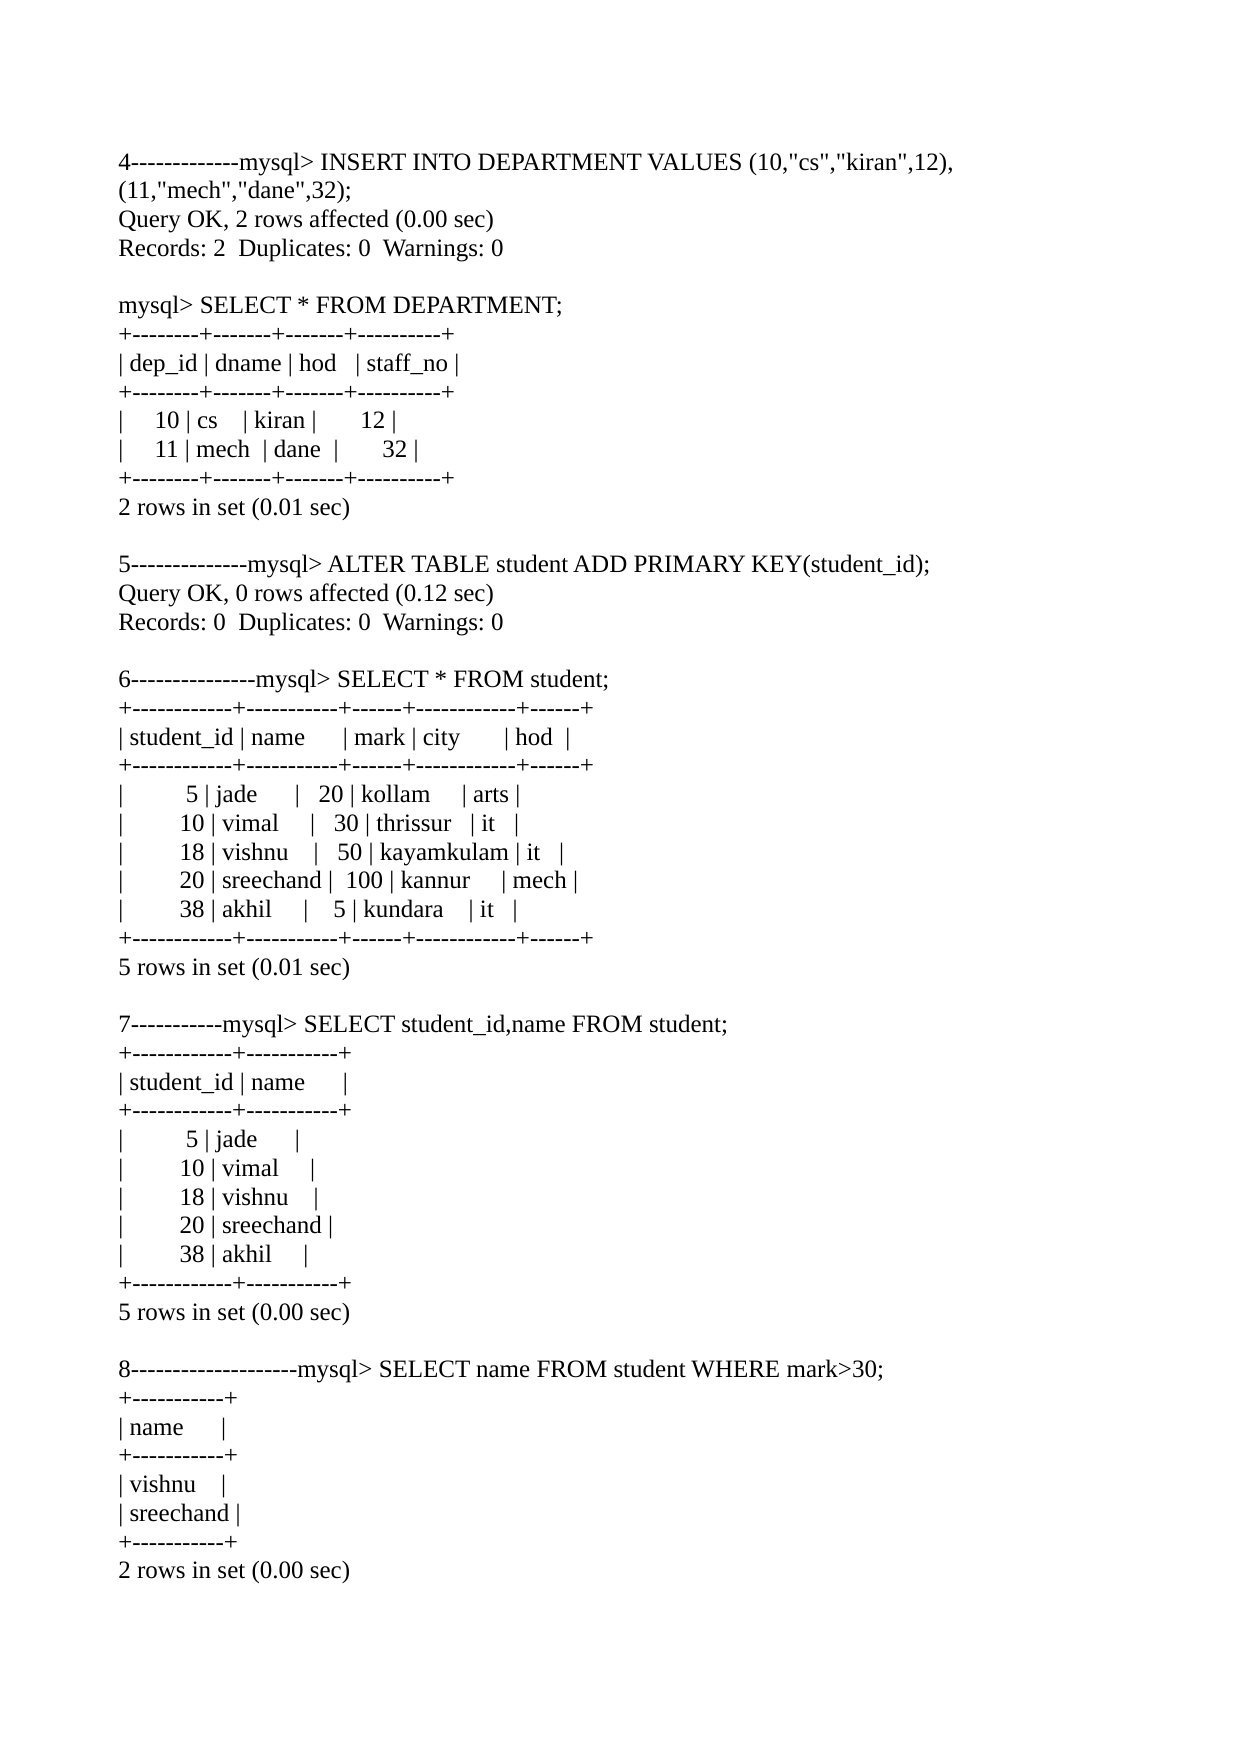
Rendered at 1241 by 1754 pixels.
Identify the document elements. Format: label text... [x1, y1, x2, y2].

text Query OK, 2 rows affected (0.00 sec) [118, 204, 1122, 233]
text +------------+-----------+------+------------+------+ [118, 751, 1122, 779]
text +--------+-------+-------+----------+ [118, 319, 1122, 348]
text | vishnu | [118, 1469, 1122, 1498]
text | 10 | vimal | 30 | thrissur | it | [118, 808, 1122, 837]
text 5 rows in set (0.01 sec) [118, 952, 1122, 981]
text 6---------------mysql> SELECT * FROM student; [118, 664, 1122, 693]
text +------------+-----------+------+------------+------+ [118, 693, 1122, 722]
text +--------+-------+-------+----------+ [118, 463, 1122, 492]
text +-----------+ [118, 1441, 1122, 1469]
text | 10 | vimal | [118, 1153, 1122, 1182]
text Query OK, 0 rows affected (0.12 sec) [118, 578, 1122, 607]
text +------------+-----------+------+------------+------+ [118, 923, 1122, 952]
text Records: 2 Duplicates: 0 Warnings: 0 [118, 233, 1122, 262]
text | student_id | name | mark | city | hod | [118, 722, 1122, 751]
text | 5 | jade | 20 | kollam | arts | [118, 779, 1122, 808]
text 7-----------mysql> SELECT student_id,name FROM student; [118, 1009, 1122, 1038]
text +------------+-----------+ [118, 1038, 1122, 1067]
text 4-------------mysql> INSERT INTO DEPARTMENT VALUES (10,"cs","kiran",12),(11,"mech","dane",32); [118, 147, 1122, 204]
text | 5 | jade | [118, 1124, 1122, 1153]
text 8--------------------mysql> SELECT name FROM student WHERE mark>30; [118, 1354, 1122, 1383]
text 2 rows in set (0.01 sec) [118, 492, 1122, 521]
text | 18 | vishnu | [118, 1182, 1122, 1211]
text +-----------+ [118, 1527, 1122, 1556]
text +-----------+ [118, 1383, 1122, 1412]
text | sreechand | [118, 1498, 1122, 1527]
text | student_id | name | [118, 1067, 1122, 1096]
text +------------+-----------+ [118, 1096, 1122, 1124]
text | 20 | sreechand | 100 | kannur | mech | [118, 866, 1122, 894]
text 2 rows in set (0.00 sec) [118, 1556, 1122, 1584]
text 5--------------mysql> ALTER TABLE student ADD PRIMARY KEY(student_id); [118, 549, 1122, 578]
text | 38 | akhil | 5 | kundara | it | [118, 894, 1122, 923]
text | dep_id | dname | hod | staff_no | [118, 348, 1122, 377]
text 5 rows in set (0.00 sec) [118, 1297, 1122, 1326]
text +------------+-----------+ [118, 1268, 1122, 1297]
text | 20 | sreechand | [118, 1211, 1122, 1239]
text +--------+-------+-------+----------+ [118, 377, 1122, 406]
text | 18 | vishnu | 50 | kayamkulam | it | [118, 837, 1122, 866]
text | 38 | akhil | [118, 1239, 1122, 1268]
text mysql> SELECT * FROM DEPARTMENT; [118, 291, 1122, 319]
text Records: 0 Duplicates: 0 Warnings: 0 [118, 607, 1122, 636]
text | 11 | mech | dane | 32 | [118, 434, 1122, 463]
text | 10 | cs | kiran | 12 | [118, 406, 1122, 434]
text | name | [118, 1412, 1122, 1441]
